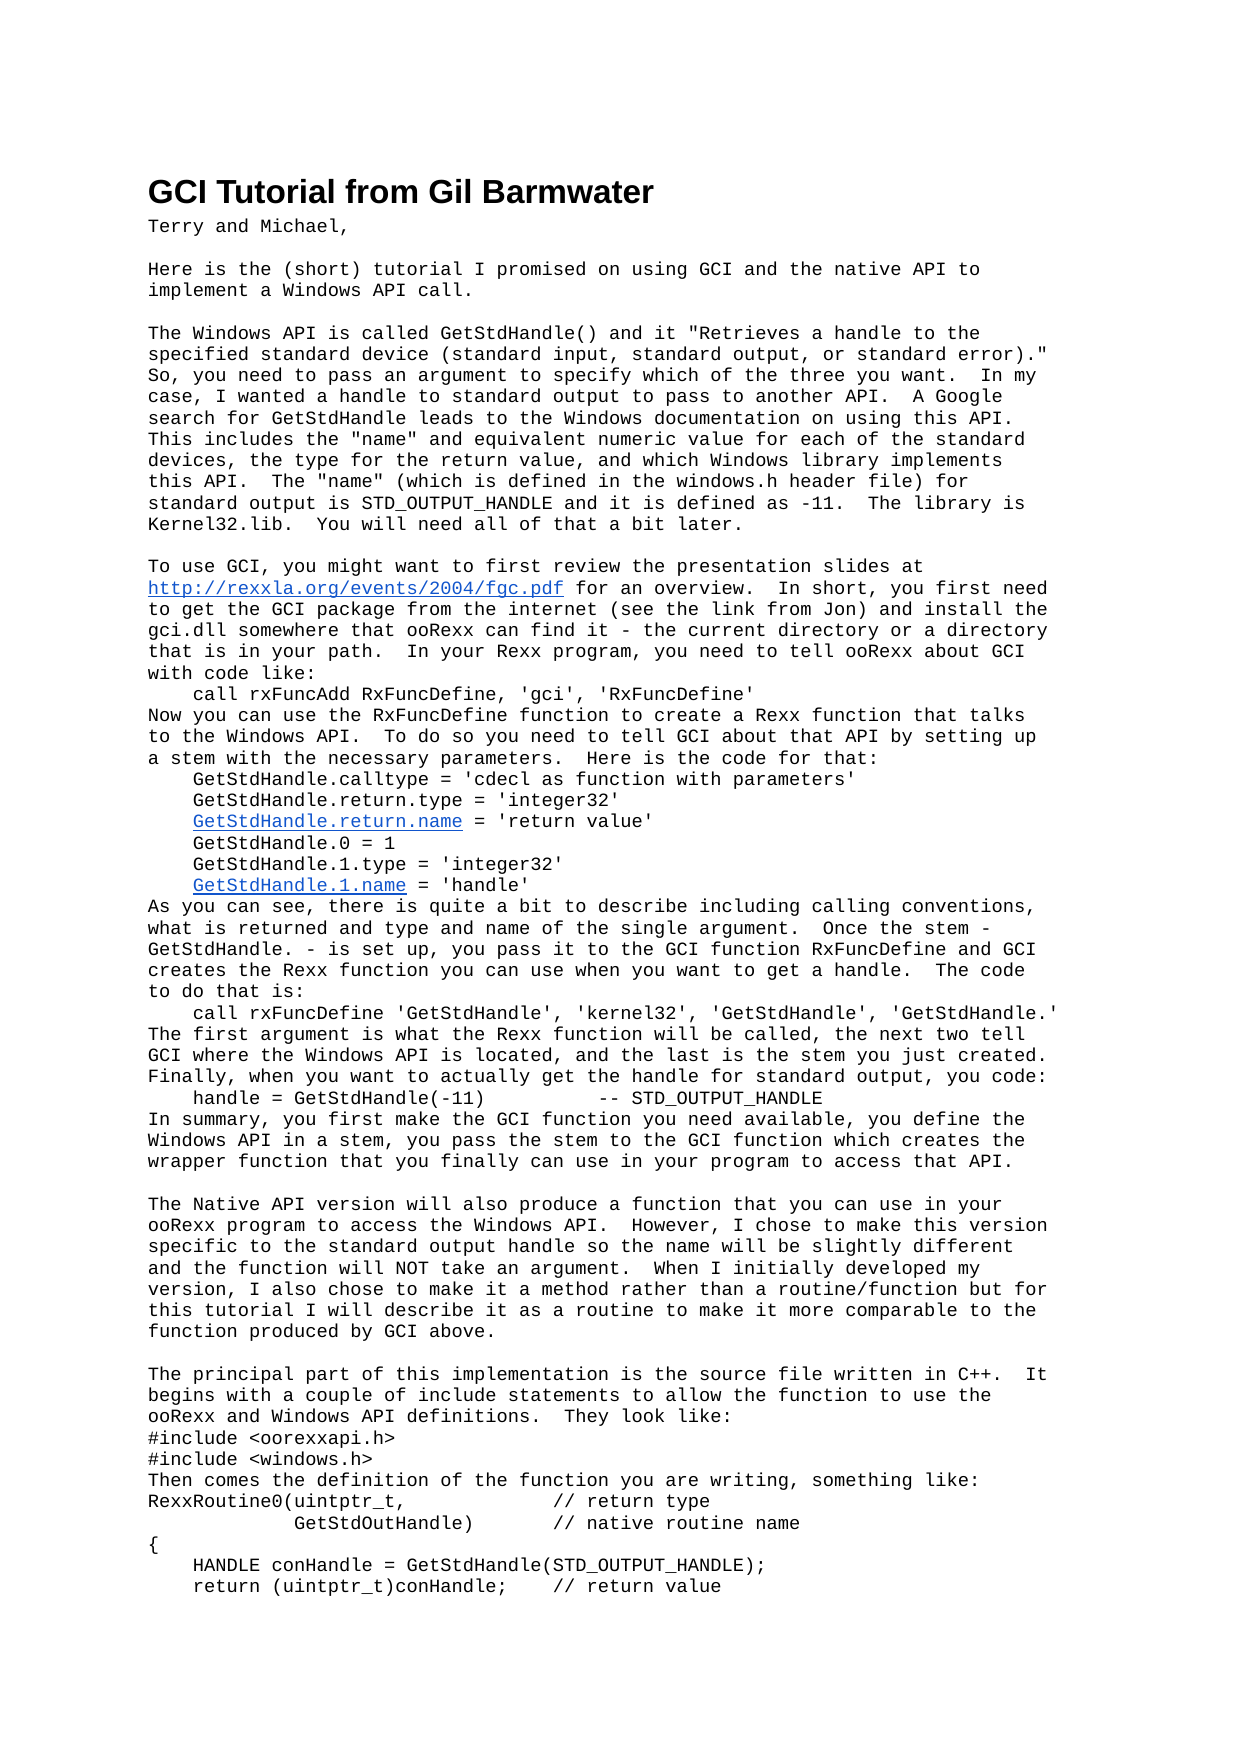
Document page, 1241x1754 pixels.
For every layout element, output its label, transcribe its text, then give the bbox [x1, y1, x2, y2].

text return (uintptr_t)conHandle; // return value [148, 1577, 1093, 1598]
text #include <windows.h> [148, 1450, 1093, 1471]
text As you can see, there is quite a bit to describe including calling conventions, [148, 897, 1093, 918]
text Here is the (short) tutorial I promised on using GCI and the native API to [148, 260, 1093, 281]
text GetStdHandle.1.type = 'integer32' [148, 855, 1093, 876]
text The principal part of this implementation is the source file written in C++. It [148, 1365, 1093, 1386]
text RexxRoutine0(uintptr_t, // return type [148, 1492, 1093, 1513]
text to the Windows API. To do so you need to tell GCI about that API by setting up [148, 727, 1093, 748]
text version, I also chose to make it a method rather than a routine/function but for [148, 1280, 1093, 1301]
text function produced by GCI above. [148, 1322, 1093, 1343]
text begins with a couple of include statements to allow the function to use the [148, 1386, 1093, 1407]
text with code like: [148, 663, 1093, 685]
text The Native API version will also produce a function that you can use in your [148, 1195, 1093, 1216]
text Then comes the definition of the function you are writing, something like: [148, 1471, 1093, 1492]
text specified standard device (standard input, standard output, or standard error)." [148, 345, 1093, 366]
text #include <oorexxapi.h> [148, 1428, 1093, 1450]
text ooRexx and Windows API definitions. They look like: [148, 1407, 1093, 1428]
text In summary, you first make the GCI function you need available, you define the [148, 1110, 1093, 1131]
text Terry and Michael, [148, 217, 1093, 238]
text handle = GetStdHandle(-11) -- STD_OUTPUT_HANDLE [148, 1088, 1093, 1110]
text that is in your path. In your Rexx program, you need to tell ooRexx about GCI [148, 642, 1093, 663]
text GetStdHandle.return.name = 'return value' [148, 812, 1093, 833]
text to get the GCI package from the internet (see the link from Jon) and install the [148, 600, 1093, 621]
text GetStdHandle.1.name = 'handle' [148, 876, 1093, 897]
text specific to the standard output handle so the name will be slightly different [148, 1237, 1093, 1258]
text gci.dll somewhere that ooRexx can find it - the current directory or a directory [148, 621, 1093, 642]
text wrapper function that you finally can use in your program to access that API. [148, 1152, 1093, 1173]
text GetStdHandle.0 = 1 [148, 833, 1093, 855]
text devices, the type for the return value, and which Windows library implements [148, 451, 1093, 472]
text call rxFuncAdd RxFuncDefine, 'gci', 'RxFuncDefine' [148, 685, 1093, 706]
text The Windows API is called GetStdHandle() and it "Retrieves a handle to the [148, 323, 1093, 345]
text standard output is STD_OUTPUT_HANDLE and it is defined as -11. The library is [148, 493, 1093, 515]
text case, I wanted a handle to standard output to pass to another API. A Google [148, 387, 1093, 408]
text The first argument is what the Rexx function will be called, the next two tell [148, 1025, 1093, 1046]
text a stem with the necessary parameters. Here is the code for that: [148, 748, 1093, 770]
text ooRexx program to access the Windows API. However, I chose to make this version [148, 1216, 1093, 1237]
text So, you need to pass an argument to specify which of the three you want. In my [148, 366, 1093, 387]
text This includes the "name" and equivalent numeric value for each of the standard [148, 430, 1093, 451]
text GetStdHandle. - is set up, you pass it to the GCI function RxFuncDefine and GCI [148, 940, 1093, 961]
subtitle GCI Tutorial from Gil Barmwater [148, 173, 1093, 211]
text call rxFuncDefine 'GetStdHandle', 'kernel32', 'GetStdHandle', 'GetStdHandle.' [148, 1003, 1093, 1025]
text HANDLE conHandle = GetStdHandle(STD_OUTPUT_HANDLE); [148, 1556, 1093, 1577]
text To use GCI, you might want to first review the presentation slides at [148, 557, 1093, 578]
text and the function will NOT take an argument. When I initially developed my [148, 1258, 1093, 1280]
text Windows API in a stem, you pass the stem to the GCI function which creates the [148, 1131, 1093, 1152]
text to do that is: [148, 982, 1093, 1003]
text Kernel32.lib. You will need all of that a bit later. [148, 515, 1093, 536]
text GetStdHandle.calltype = 'cdecl as function with parameters' [148, 770, 1093, 791]
text implement a Windows API call. [148, 281, 1093, 302]
text GetStdHandle.return.type = 'integer32' [148, 791, 1093, 812]
text this API. The "name" (which is defined in the windows.h header file) for [148, 472, 1093, 493]
text http://rexxla.org/events/2004/fgc.pdf for an overview. In short, you first need [148, 578, 1093, 600]
text Now you can use the RxFuncDefine function to create a Rexx function that talks [148, 706, 1093, 727]
text search for GetStdHandle leads to the Windows documentation on using this API. [148, 408, 1093, 430]
text GCI where the Windows API is located, and the last is the stem you just created. [148, 1046, 1093, 1067]
text what is returned and type and name of the single argument. Once the stem - [148, 918, 1093, 940]
text { [148, 1535, 1093, 1556]
text GetStdOutHandle) // native routine name [148, 1513, 1093, 1535]
text this tutorial I will describe it as a routine to make it more comparable to the [148, 1301, 1093, 1322]
text creates the Rexx function you can use when you want to get a handle. The code [148, 961, 1093, 982]
text Finally, when you want to actually get the handle for standard output, you code: [148, 1067, 1093, 1088]
